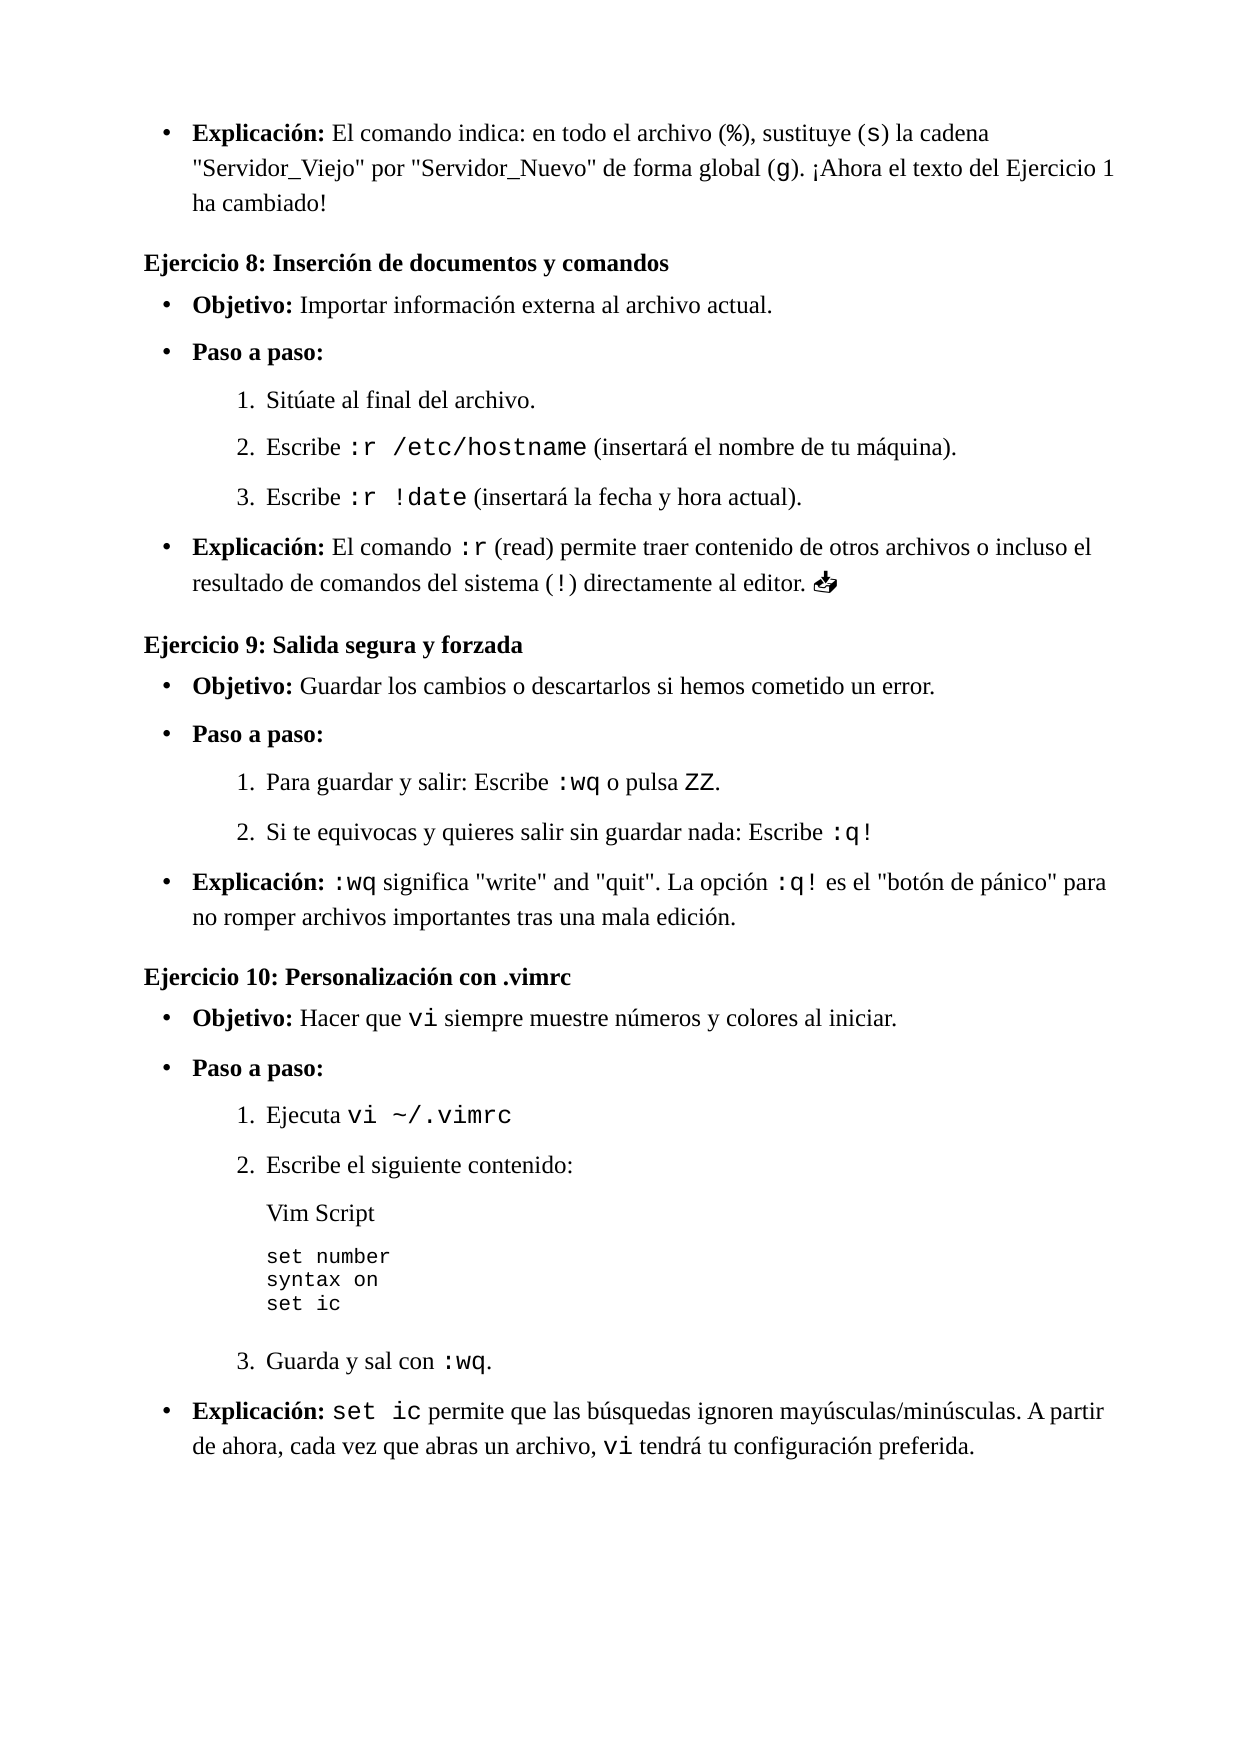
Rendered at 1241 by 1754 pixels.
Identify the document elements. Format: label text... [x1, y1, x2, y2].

list Paso a paso: [162, 719, 1122, 748]
list Explicación: :wq significa "write" and "quit". La opción :q! es el "botón de pánico" para no romper archivos importantes tras una mala edición. 🚪 [162, 867, 1122, 930]
list Escribe el siguiente contenido: [236, 1151, 1122, 1179]
list Paso a paso: [162, 337, 1122, 366]
list Ejecuta vi ~/.vimrc [236, 1101, 1122, 1131]
list Si te equivocas y quieres salir sin guardar nada: Escribe :q! [236, 817, 1122, 847]
list Escribe :r /etc/hostname (insertará el nombre de tu máquina). [236, 432, 1122, 463]
list set number [236, 1246, 1122, 1269]
subtitle 📝 Ejercicio 9: Salida segura y forzada [118, 630, 1122, 659]
list Guarda y sal con :wq. [236, 1346, 1122, 1377]
list Objetivo: Guardar los cambios o descartarlos si hemos cometido un error. [162, 671, 1122, 700]
list syntax on [236, 1269, 1122, 1293]
list Objetivo: Hacer que vi siempre muestre números y colores al iniciar. [162, 1003, 1122, 1034]
subtitle 📝 Ejercicio 10: Personalización con .vimrc [118, 962, 1122, 991]
list Explicación: El comando indica: en todo el archivo (%), sustituye (s) la cadena "Servidor_Viejo" por "Servidor_Nuevo" de forma global (g). ¡Ahora el texto del Ejercicio 1 ha cambiado! 🔄 [162, 118, 1122, 217]
list Objetivo: Importar información externa al archivo actual. [162, 290, 1122, 318]
list Escribe :r !date (insertará la fecha y hora actual). [236, 482, 1122, 513]
list Explicación: El comando :r (read) permite traer contenido de otros archivos o incluso el resultado de comandos del sistema (!) directamente al editor. 📥 [162, 532, 1122, 598]
list Sitúate al final del archivo. [236, 385, 1122, 414]
subtitle 📝 Ejercicio 8: Inserción de documentos y comandos [118, 248, 1122, 277]
list Vim Script [236, 1198, 1122, 1227]
list Para guardar y salir: Escribe :wq o pulsa ZZ. [236, 767, 1122, 797]
list Explicación: set ic permite que las búsquedas ignoren mayúsculas/minúsculas. A partir de ahora, cada vez que abras un archivo, vi tendrá tu configuración preferida. ✨ [162, 1396, 1122, 1462]
list Paso a paso: [162, 1053, 1122, 1082]
list set ic [236, 1293, 1122, 1317]
